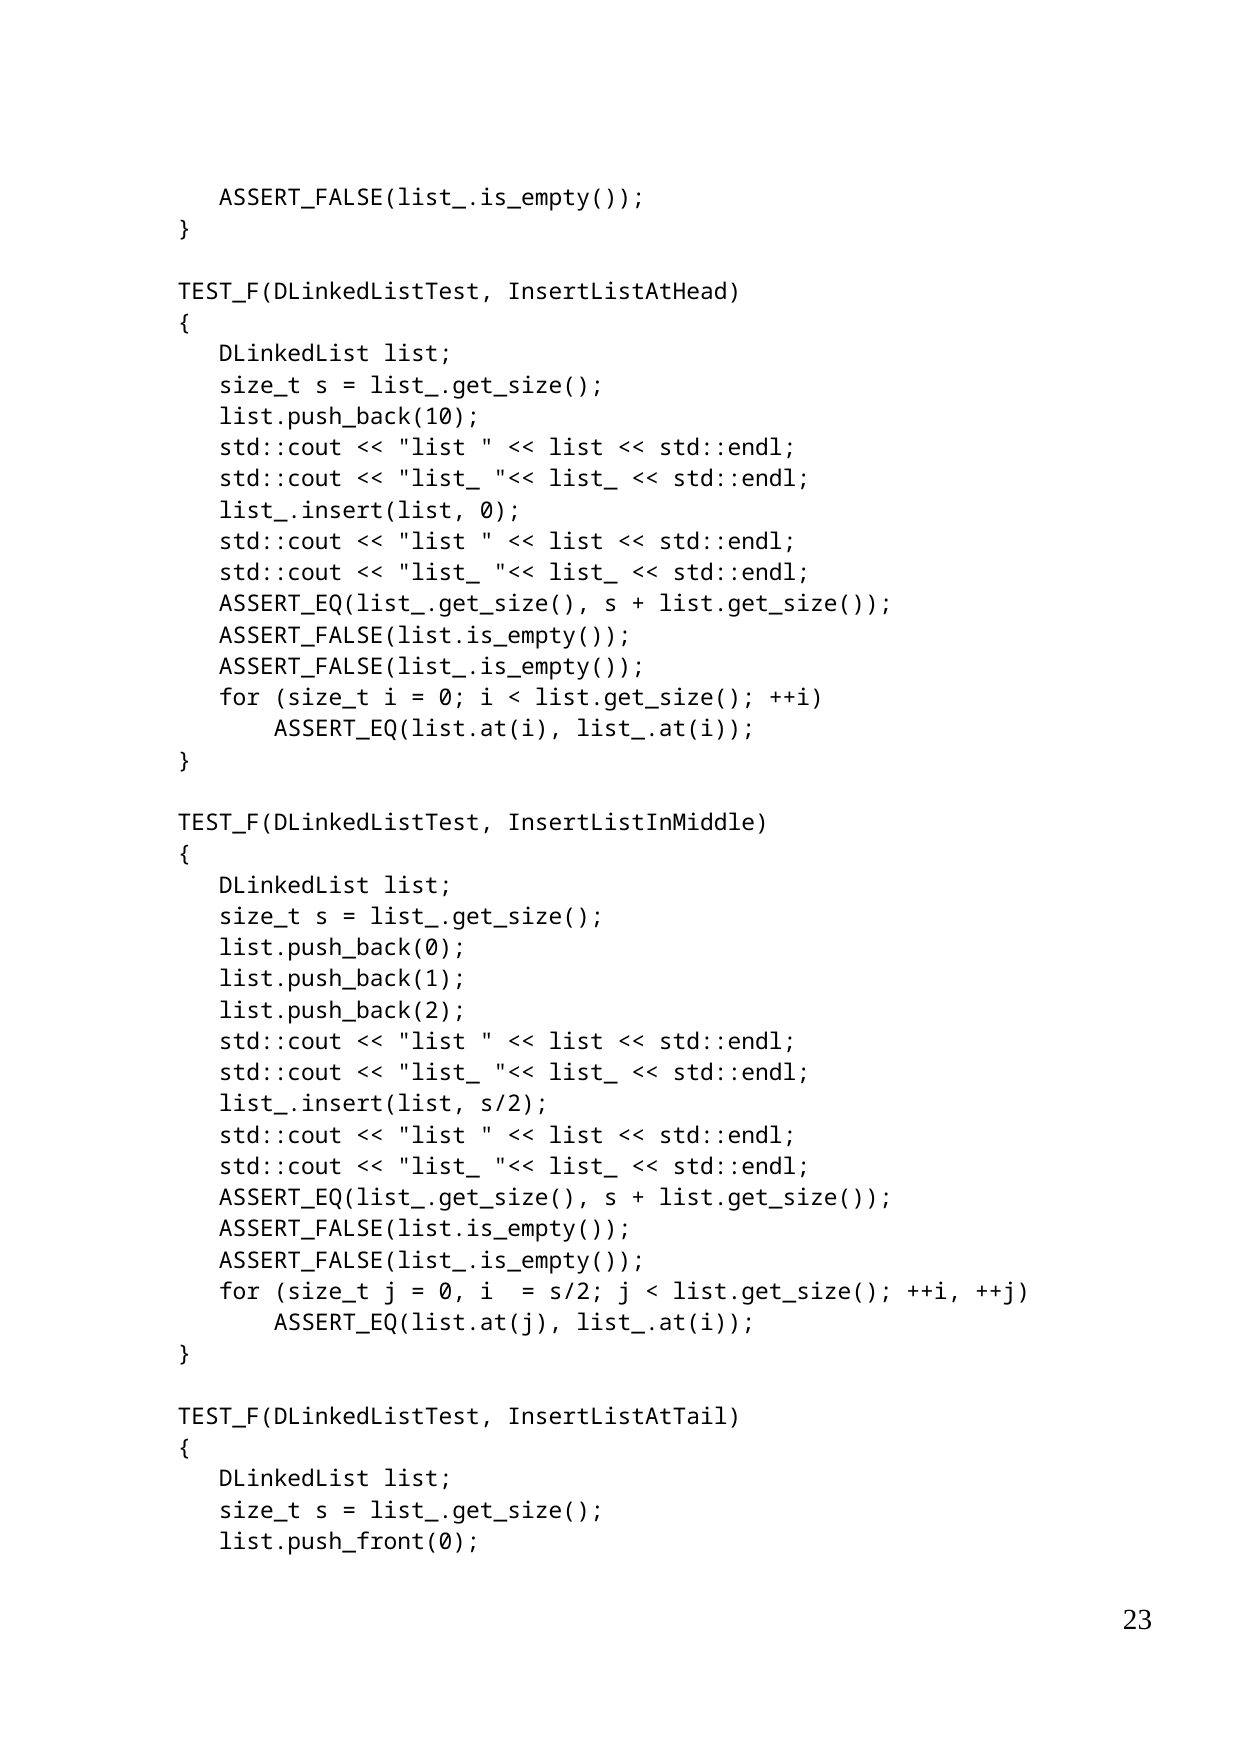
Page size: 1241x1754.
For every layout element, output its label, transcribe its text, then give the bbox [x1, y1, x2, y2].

text ASSERT_FALSE(list_.is_empty()); } TEST_F(DLinkedListTest, InsertListAtHead) { DLinkedList list; size_t s = list_.get_size(); list.push_back(10); std::cout << "list " << list << std::endl; std::cout << "list_ "<< list_ << std::endl; list_.insert(list, 0); std::cout << "list " << list << std::endl; std::cout << "list_ "<< list_ << std::endl; ASSERT_EQ(list_.get_size(), s + list.get_size()); ASSERT_FALSE(list.is_empty()); ASSERT_FALSE(list_.is_empty()); for (size_t i = 0; i < list.get_size(); ++i) ASSERT_EQ(list.at(i), list_.at(i)); } TEST_F(DLinkedListTest, InsertListInMiddle) { DLinkedList list; size_t s = list_.get_size(); list.push_back(0); list.push_back(1); list.push_back(2); std::cout << "list " << list << std::endl; std::cout << "list_ "<< list_ << std::endl; list_.insert(list, s/2); std::cout << "list " << list << std::endl; std::cout << "list_ "<< list_ << std::endl; ASSERT_EQ(list_.get_size(), s + list.get_size()); ASSERT_FALSE(list.is_empty()); ASSERT_FALSE(list_.is_empty()); for (size_t j = 0, i = s/2; j < list.get_size(); ++i, ++j) ASSERT_EQ(list.at(j), list_.at(i)); } TEST_F(DLinkedListTest, InsertListAtTail) { DLinkedList list; size_t s = list_.get_size(); list.push_front(0); [177, 181, 1152, 1556]
